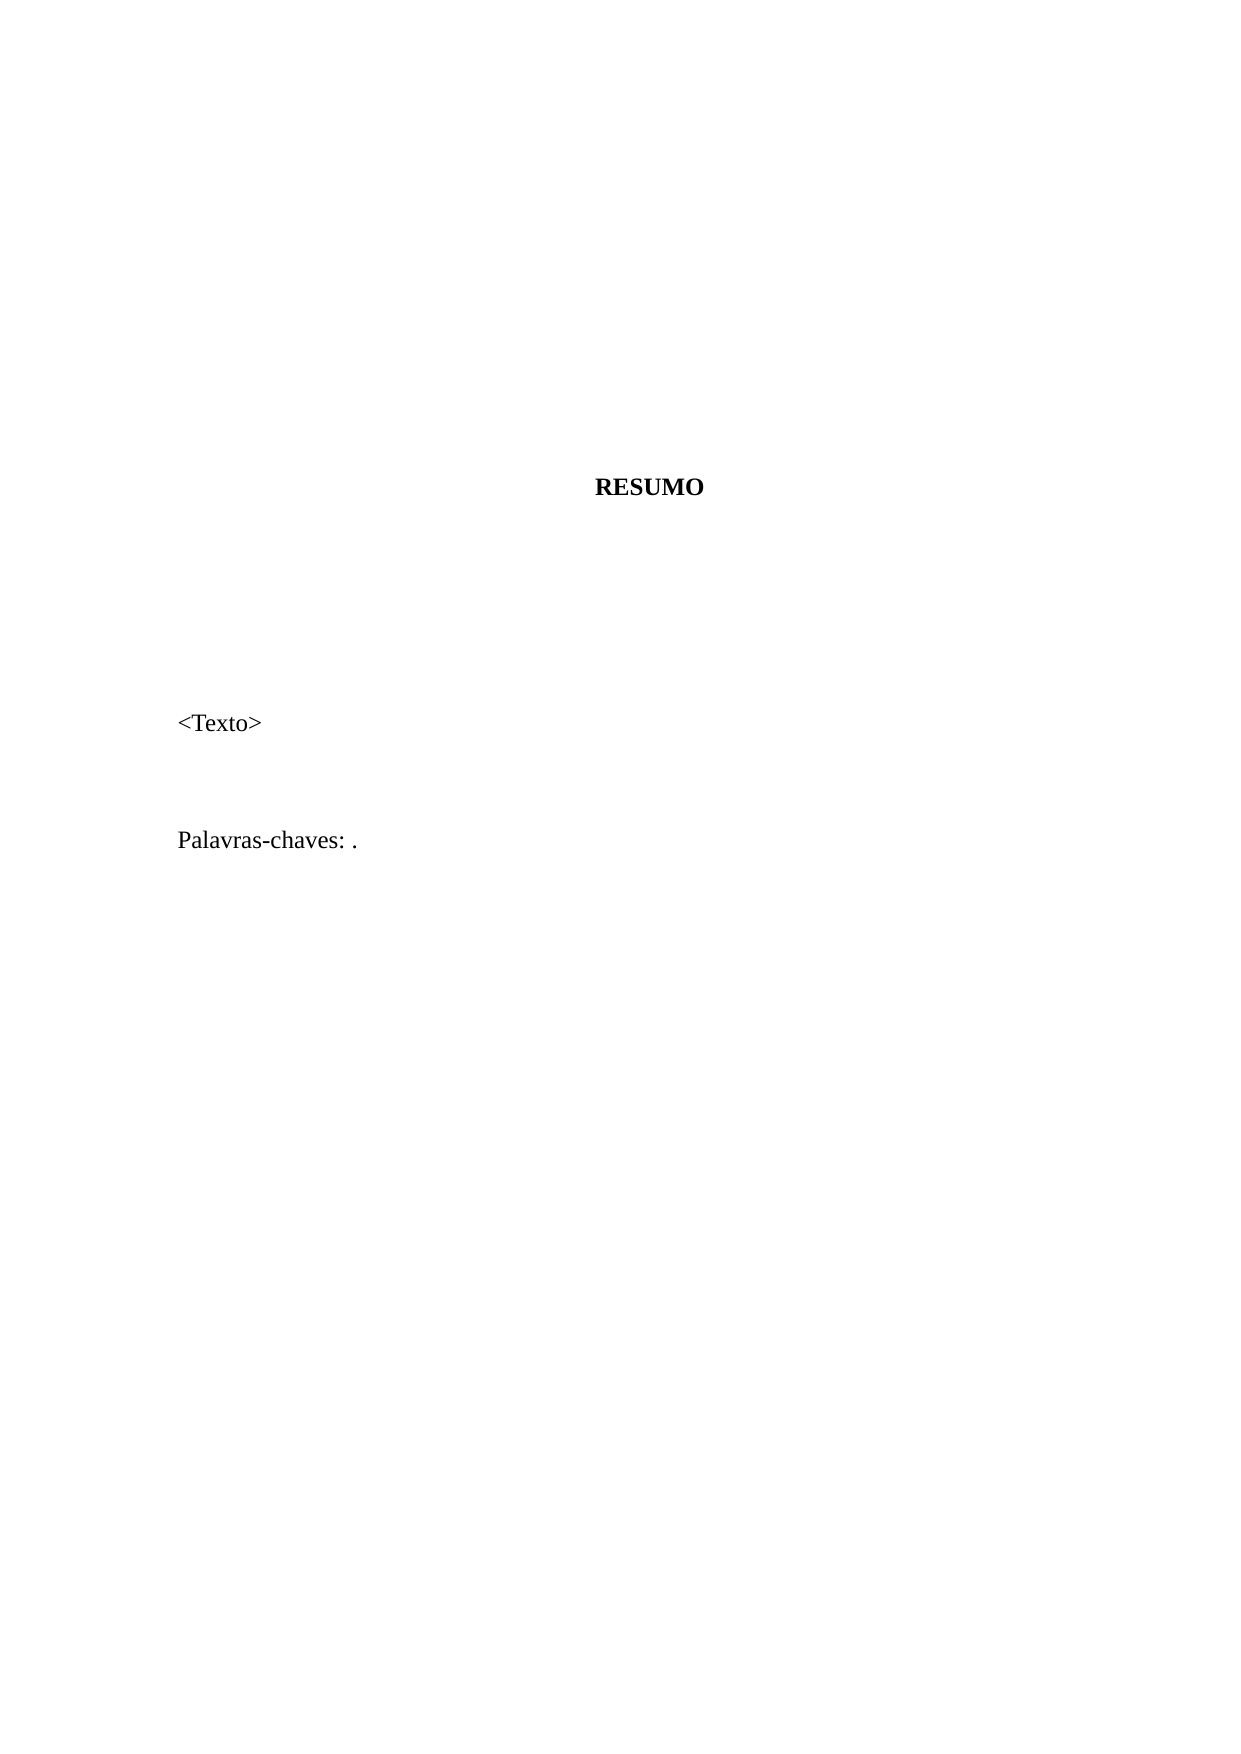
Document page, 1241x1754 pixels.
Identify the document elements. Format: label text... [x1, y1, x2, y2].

text Palavras-chaves: . [177, 825, 1122, 854]
text Resumo [177, 472, 1122, 501]
text <Texto> [177, 708, 1122, 737]
